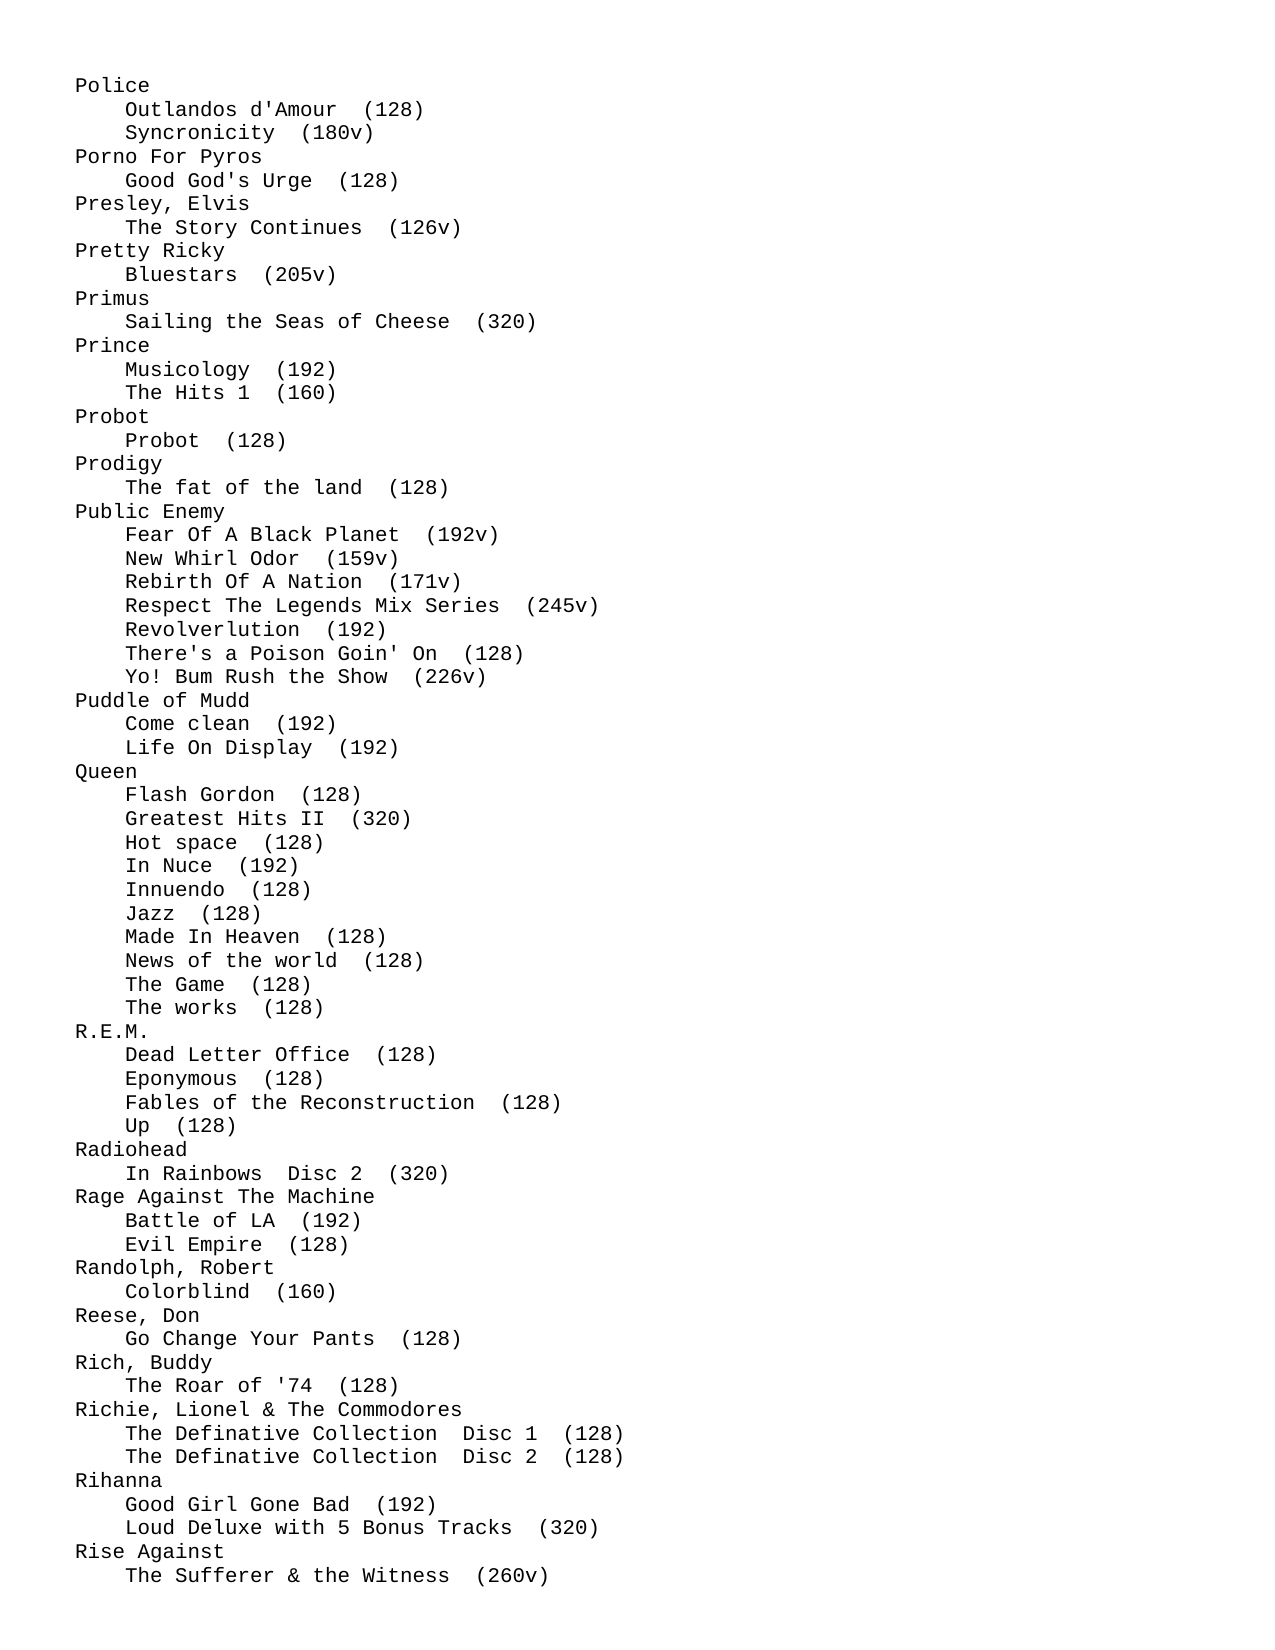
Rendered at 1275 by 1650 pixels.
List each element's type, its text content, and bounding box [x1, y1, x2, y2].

text The Roar of '74 (128) [75, 1376, 1200, 1399]
text Police [75, 75, 1200, 99]
text Radiohead [75, 1139, 1200, 1163]
text News of the world (128) [75, 950, 1200, 973]
text Rebirth Of A Nation (171v) [75, 572, 1200, 595]
text Probot [75, 406, 1200, 430]
text New Whirl Odor (159v) [75, 548, 1200, 572]
text The works (128) [75, 997, 1200, 1021]
text The Sufferer & the Witness (260v) [75, 1565, 1200, 1588]
text Prodigy [75, 453, 1200, 477]
text Public Enemy [75, 501, 1200, 524]
text Battle of LA (192) [75, 1210, 1200, 1234]
text Pretty Ricky [75, 241, 1200, 264]
text The Hits 1 (160) [75, 382, 1200, 406]
text Greatest Hits II (320) [75, 808, 1200, 832]
text Outlandos d'Amour (128) [75, 99, 1200, 122]
text Rise Against [75, 1541, 1200, 1565]
text Randolph, Robert [75, 1257, 1200, 1281]
text Life On Display (192) [75, 737, 1200, 761]
text Eponymous (128) [75, 1068, 1200, 1092]
text Respect The Legends Mix Series (245v) [75, 595, 1200, 619]
text Prince [75, 335, 1200, 359]
text Presley, Elvis [75, 193, 1200, 217]
text Innuendo (128) [75, 879, 1200, 903]
text Fables of the Reconstruction (128) [75, 1092, 1200, 1115]
text Yo! Bum Rush the Show (226v) [75, 666, 1200, 690]
text In Nuce (192) [75, 855, 1200, 879]
text The Story Continues (126v) [75, 217, 1200, 241]
text Come clean (192) [75, 713, 1200, 737]
text Richie, Lionel & The Commodores [75, 1399, 1200, 1423]
text Musicology (192) [75, 359, 1200, 382]
text Good Girl Gone Bad (192) [75, 1494, 1200, 1517]
text Bluestars (205v) [75, 264, 1200, 288]
text The Game (128) [75, 973, 1200, 997]
text The Definative Collection Disc 2 (128) [75, 1446, 1200, 1470]
text Revolverlution (192) [75, 619, 1200, 642]
text Hot space (128) [75, 832, 1200, 855]
text Porno For Pyros [75, 146, 1200, 169]
text Flash Gordon (128) [75, 784, 1200, 808]
text Queen [75, 761, 1200, 784]
text Sailing the Seas of Cheese (320) [75, 311, 1200, 335]
text Syncronicity (180v) [75, 122, 1200, 146]
text Rage Against The Machine [75, 1186, 1200, 1210]
text Reese, Don [75, 1304, 1200, 1328]
text Evil Empire (128) [75, 1234, 1200, 1257]
text Probot (128) [75, 430, 1200, 453]
text Go Change Your Pants (128) [75, 1328, 1200, 1352]
text Dead Letter Office (128) [75, 1044, 1200, 1068]
text Rich, Buddy [75, 1352, 1200, 1376]
text Loud Deluxe with 5 Bonus Tracks (320) [75, 1517, 1200, 1541]
text Jazz (128) [75, 903, 1200, 926]
text There's a Poison Goin' On (128) [75, 642, 1200, 666]
text Up (128) [75, 1115, 1200, 1139]
text Primus [75, 288, 1200, 311]
text Colorblind (160) [75, 1281, 1200, 1304]
text Puddle of Mudd [75, 690, 1200, 713]
text The fat of the land (128) [75, 477, 1200, 501]
text R.E.M. [75, 1021, 1200, 1044]
text Made In Heaven (128) [75, 926, 1200, 950]
text The Definative Collection Disc 1 (128) [75, 1423, 1200, 1446]
text Fear Of A Black Planet (192v) [75, 524, 1200, 548]
text Rihanna [75, 1470, 1200, 1494]
text Good God's Urge (128) [75, 169, 1200, 193]
text In Rainbows Disc 2 (320) [75, 1163, 1200, 1186]
